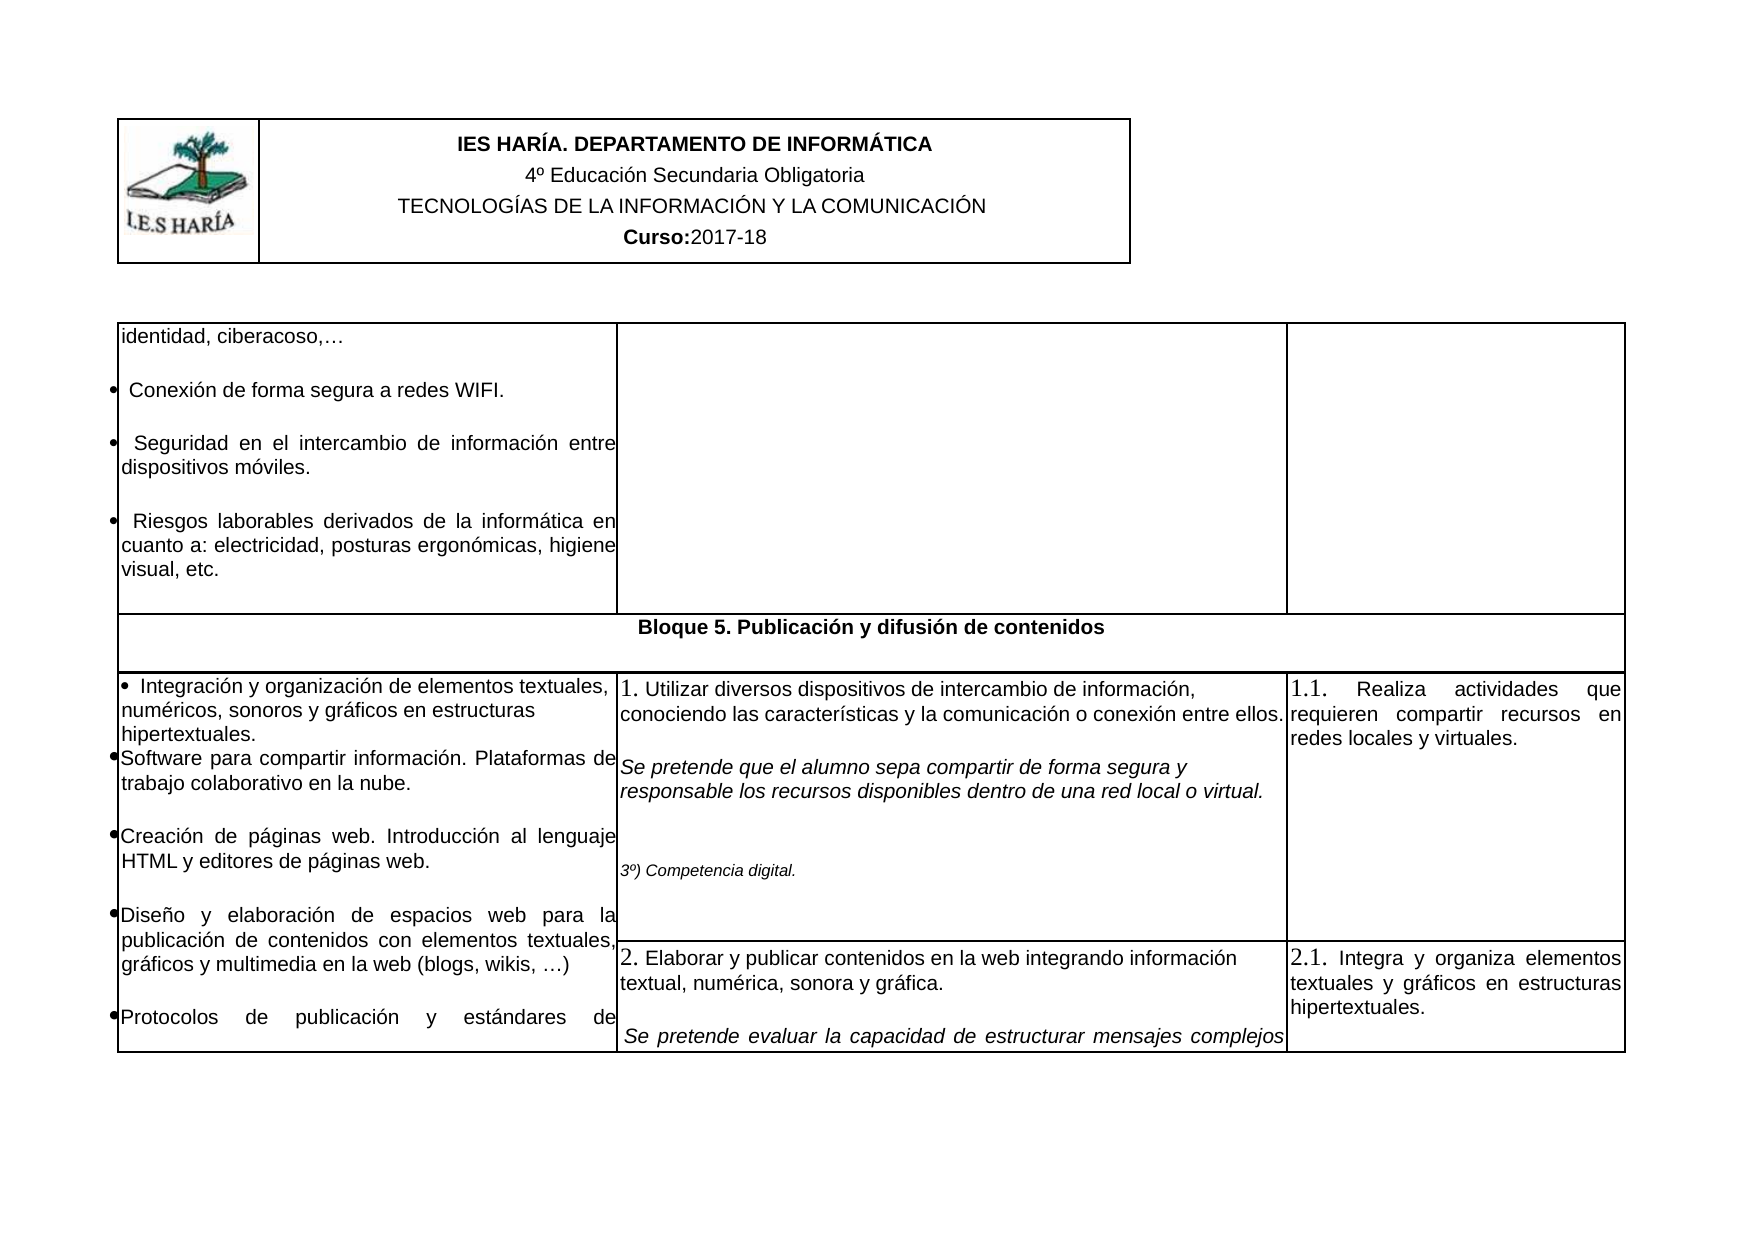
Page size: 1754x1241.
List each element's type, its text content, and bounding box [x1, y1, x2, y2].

table_cell 2. Elaborar y publicar contenidos en la web integrando información textual, numérica, sonora y gráfica. Se pretende evaluar la capacidad de estructurar mensajes complejos [618, 942, 1286, 1051]
table_cell · Seguridad activa: uso de contraseñas seguras, encriptación de datos y uso de software de seguridad. · Seguridad pasiva: dispositivos físicos de protección, elaboración de copias de seguridad y particiones del disco duro. · Riesgos en el uso de equipos informáticos en red: protocolos seguros, recursos compartidos, creación de usuarios y grupos y asignación de permisos. · Actualizaciones del sistema operativo. · Tipos de malware. Software de protección de equipos informáticos. Antimalware, antivirus y firmware. · Seguridad en Internet: recomendaciones y acceso a páginas web seguras. · El correo masivo y la protección frente a diferentes tipos de programas, documentos o mensajes susceptibles de causar perjuicios. · Adquisición de hábitos orientados a la protección de la intimidad y la seguridad personal en los entornos virtuales: acceso a servicios de ocio, suplantación de identidad, ciberacoso,… · Conexión de forma segura a redes WIFI. · Seguridad en el intercambio de información entre dispositivos móviles. · Riesgos laborables derivados de la informática en cuanto a: electricidad, posturas ergonómicas, higiene visual, etc. [119, 324, 616, 613]
table_cell [1629, 613, 1636, 671]
table_cell 2.1. Integra y organiza elementos textuales y gráficos en estructuras hipertextuales. [1288, 942, 1624, 1051]
table_cell 1.1. Realiza actividades que requieren compartir recursos en redes locales y virtuales. [1288, 674, 1624, 940]
table_cell Bloque 5. Publicación y difusión de contenidos [119, 615, 1624, 671]
picture [123, 126, 254, 235]
table_cell [1629, 940, 1636, 1051]
table_cell · Integración y organización de elementos textuales, numéricos, sonoros y gráficos en estructuras hipertextuales. ·Software para compartir información. Plataformas de trabajo colaborativo en la nube. ·Creación de páginas web. Introducción al lenguaje HTML y editores de páginas web. ·Diseño y elaboración de espacios web para la publicación de contenidos con elementos textuales, gráficos y multimedia en la web (blogs, wikis, …) ·Protocolos de publicación y estándares de accesibilidad en el diseño de páginas web. · Aplicaciones para dispositivos móviles. Herramientas de desarrollo y utilidades básicas. [119, 674, 616, 1051]
table_cell 1. Utilizar diversos dispositivos de intercambio de información, conociendo las características y la comunicación o conexión entre ellos. Se pretende que el alumno sepa compartir de forma segura y responsable los recursos disponibles dentro de una red local o virtual. 3º) Competencia digital. [618, 674, 1286, 940]
table_cell [1629, 322, 1636, 613]
table_cell [1288, 324, 1624, 613]
table_cell [618, 324, 1286, 613]
table_cell [1629, 671, 1636, 940]
